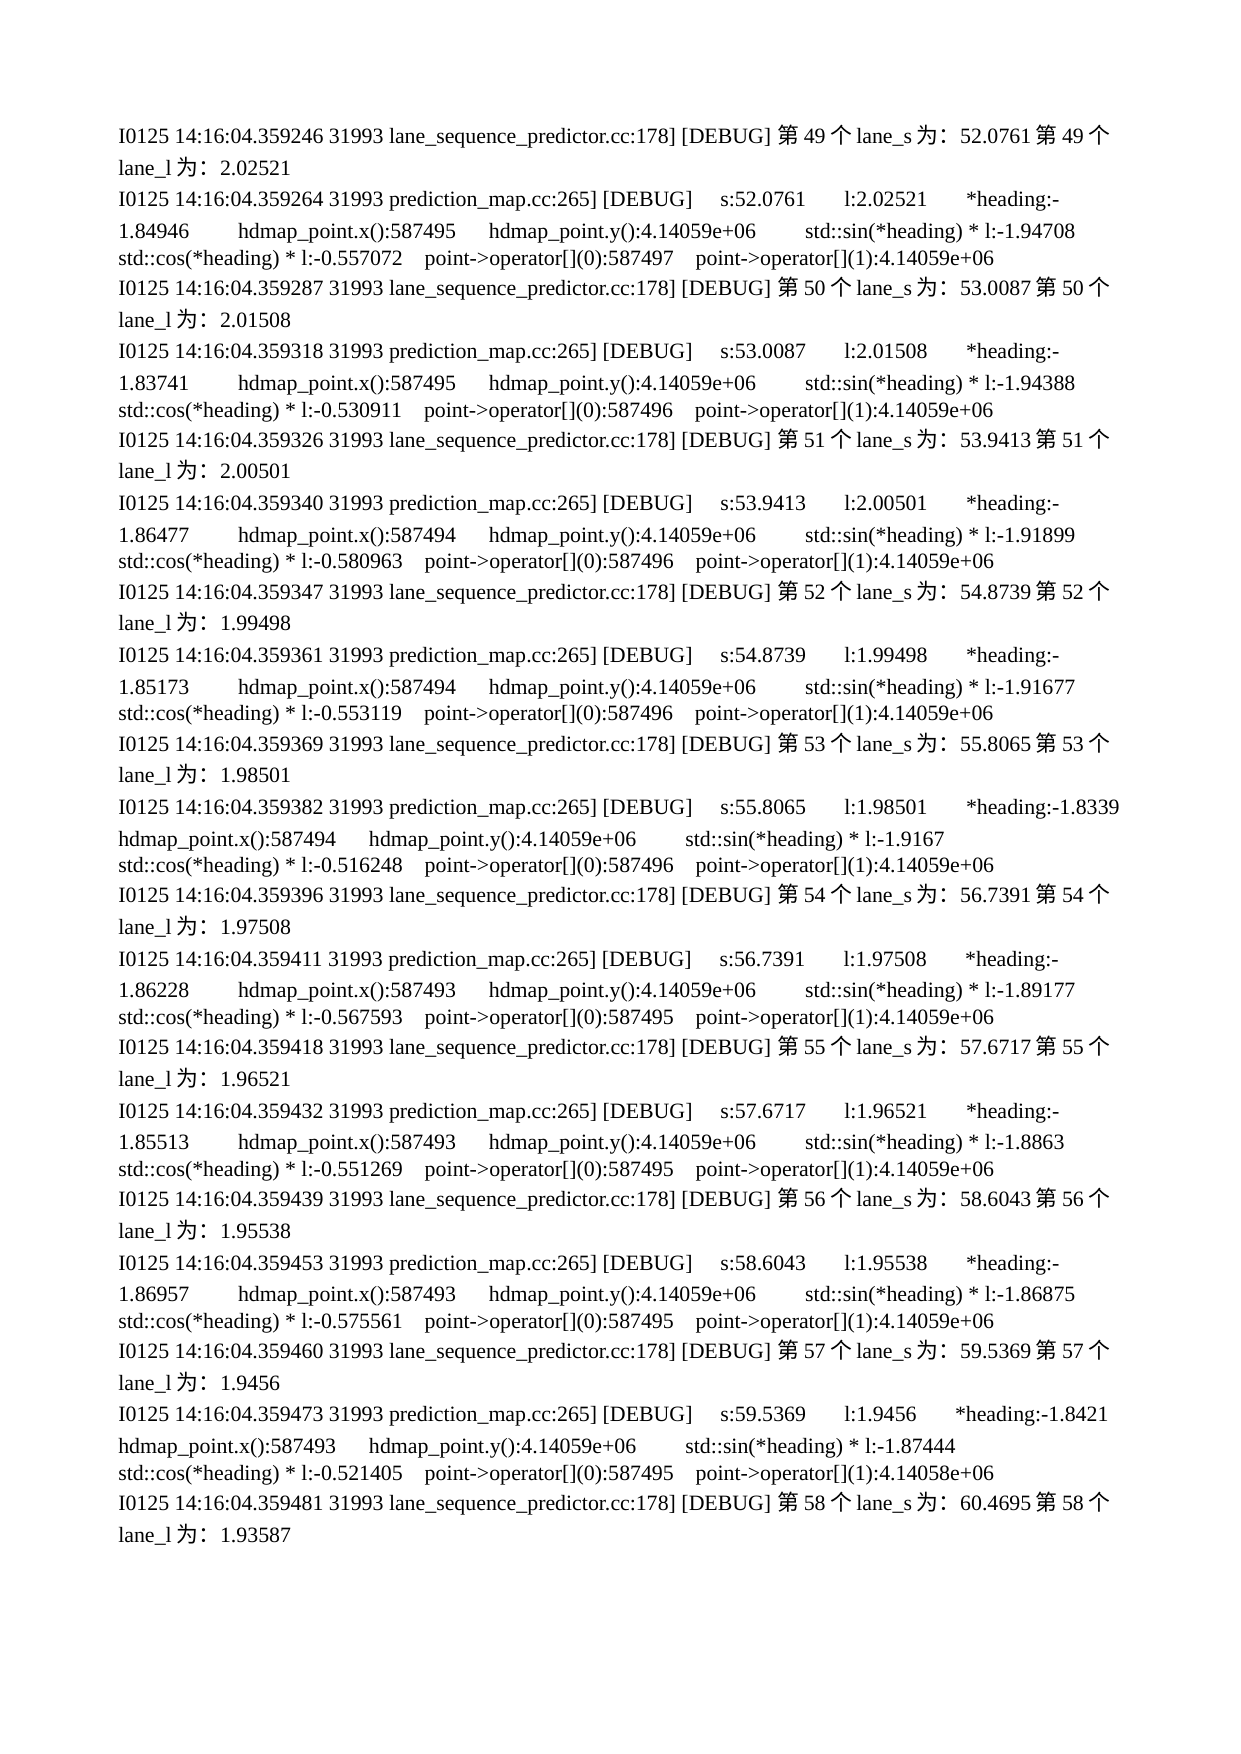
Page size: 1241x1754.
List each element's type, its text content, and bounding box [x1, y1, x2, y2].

text I0125 14:16:04.359369 31993 lane_sequence_predictor.cc:178] [DEBUG] 第53个lane_s为：55.8065第53个lane_l为：1.98501 [118, 726, 1122, 789]
text I0125 14:16:04.359287 31993 lane_sequence_predictor.cc:178] [DEBUG] 第50个lane_s为：53.0087第50个lane_l为：2.01508 [118, 270, 1122, 333]
text I0125 14:16:04.359361 31993 prediction_map.cc:265] [DEBUG] s:54.8739 l:1.99498 *heading:-1.85173 hdmap_point.x():587494 hdmap_point.y():4.14059e+06 std::sin(*heading) * l:-1.91677 std::cos(*heading) * l:-0.553119 point->operator[](0):587496 point->operator[](1):4.14059e+06 [118, 637, 1122, 726]
text I0125 14:16:04.359396 31993 lane_sequence_predictor.cc:178] [DEBUG] 第54个lane_s为：56.7391第54个lane_l为：1.97508 [118, 877, 1122, 941]
text I0125 14:16:04.359326 31993 lane_sequence_predictor.cc:178] [DEBUG] 第51个lane_s为：53.9413第51个lane_l为：2.00501 [118, 422, 1122, 485]
text I0125 14:16:04.359347 31993 lane_sequence_predictor.cc:178] [DEBUG] 第52个lane_s为：54.8739第52个lane_l为：1.99498 [118, 574, 1122, 637]
text I0125 14:16:04.359318 31993 prediction_map.cc:265] [DEBUG] s:53.0087 l:2.01508 *heading:-1.83741 hdmap_point.x():587495 hdmap_point.y():4.14059e+06 std::sin(*heading) * l:-1.94388 std::cos(*heading) * l:-0.530911 point->operator[](0):587496 point->operator[](1):4.14059e+06 [118, 333, 1122, 422]
text I0125 14:16:04.359340 31993 prediction_map.cc:265] [DEBUG] s:53.9413 l:2.00501 *heading:-1.86477 hdmap_point.x():587494 hdmap_point.y():4.14059e+06 std::sin(*heading) * l:-1.91899 std::cos(*heading) * l:-0.580963 point->operator[](0):587496 point->operator[](1):4.14059e+06 [118, 485, 1122, 574]
text I0125 14:16:04.359481 31993 lane_sequence_predictor.cc:178] [DEBUG] 第58个lane_s为：60.4695第58个lane_l为：1.93587 [118, 1485, 1122, 1548]
text I0125 14:16:04.359432 31993 prediction_map.cc:265] [DEBUG] s:57.6717 l:1.96521 *heading:-1.85513 hdmap_point.x():587493 hdmap_point.y():4.14059e+06 std::sin(*heading) * l:-1.8863 std::cos(*heading) * l:-0.551269 point->operator[](0):587495 point->operator[](1):4.14059e+06 [118, 1093, 1122, 1181]
text I0125 14:16:04.359264 31993 prediction_map.cc:265] [DEBUG] s:52.0761 l:2.02521 *heading:-1.84946 hdmap_point.x():587495 hdmap_point.y():4.14059e+06 std::sin(*heading) * l:-1.94708 std::cos(*heading) * l:-0.557072 point->operator[](0):587497 point->operator[](1):4.14059e+06 [118, 181, 1122, 270]
text I0125 14:16:04.359460 31993 lane_sequence_predictor.cc:178] [DEBUG] 第57个lane_s为：59.5369第57个lane_l为：1.9456 [118, 1333, 1122, 1396]
text I0125 14:16:04.359246 31993 lane_sequence_predictor.cc:178] [DEBUG] 第49个lane_s为：52.0761第49个lane_l为：2.02521 [118, 118, 1122, 181]
text I0125 14:16:04.359411 31993 prediction_map.cc:265] [DEBUG] s:56.7391 l:1.97508 *heading:-1.86228 hdmap_point.x():587493 hdmap_point.y():4.14059e+06 std::sin(*heading) * l:-1.89177 std::cos(*heading) * l:-0.567593 point->operator[](0):587495 point->operator[](1):4.14059e+06 [118, 941, 1122, 1029]
text I0125 14:16:04.359439 31993 lane_sequence_predictor.cc:178] [DEBUG] 第56个lane_s为：58.6043第56个lane_l为：1.95538 [118, 1181, 1122, 1244]
text I0125 14:16:04.359418 31993 lane_sequence_predictor.cc:178] [DEBUG] 第55个lane_s为：57.6717第55个lane_l为：1.96521 [118, 1029, 1122, 1093]
text I0125 14:16:04.359382 31993 prediction_map.cc:265] [DEBUG] s:55.8065 l:1.98501 *heading:-1.8339 hdmap_point.x():587494 hdmap_point.y():4.14059e+06 std::sin(*heading) * l:-1.9167 std::cos(*heading) * l:-0.516248 point->operator[](0):587496 point->operator[](1):4.14059e+06 [118, 789, 1122, 877]
text I0125 14:16:04.359453 31993 prediction_map.cc:265] [DEBUG] s:58.6043 l:1.95538 *heading:-1.86957 hdmap_point.x():587493 hdmap_point.y():4.14059e+06 std::sin(*heading) * l:-1.86875 std::cos(*heading) * l:-0.575561 point->operator[](0):587495 point->operator[](1):4.14059e+06 [118, 1244, 1122, 1333]
text I0125 14:16:04.359473 31993 prediction_map.cc:265] [DEBUG] s:59.5369 l:1.9456 *heading:-1.8421 hdmap_point.x():587493 hdmap_point.y():4.14059e+06 std::sin(*heading) * l:-1.87444 std::cos(*heading) * l:-0.521405 point->operator[](0):587495 point->operator[](1):4.14058e+06 [118, 1396, 1122, 1485]
